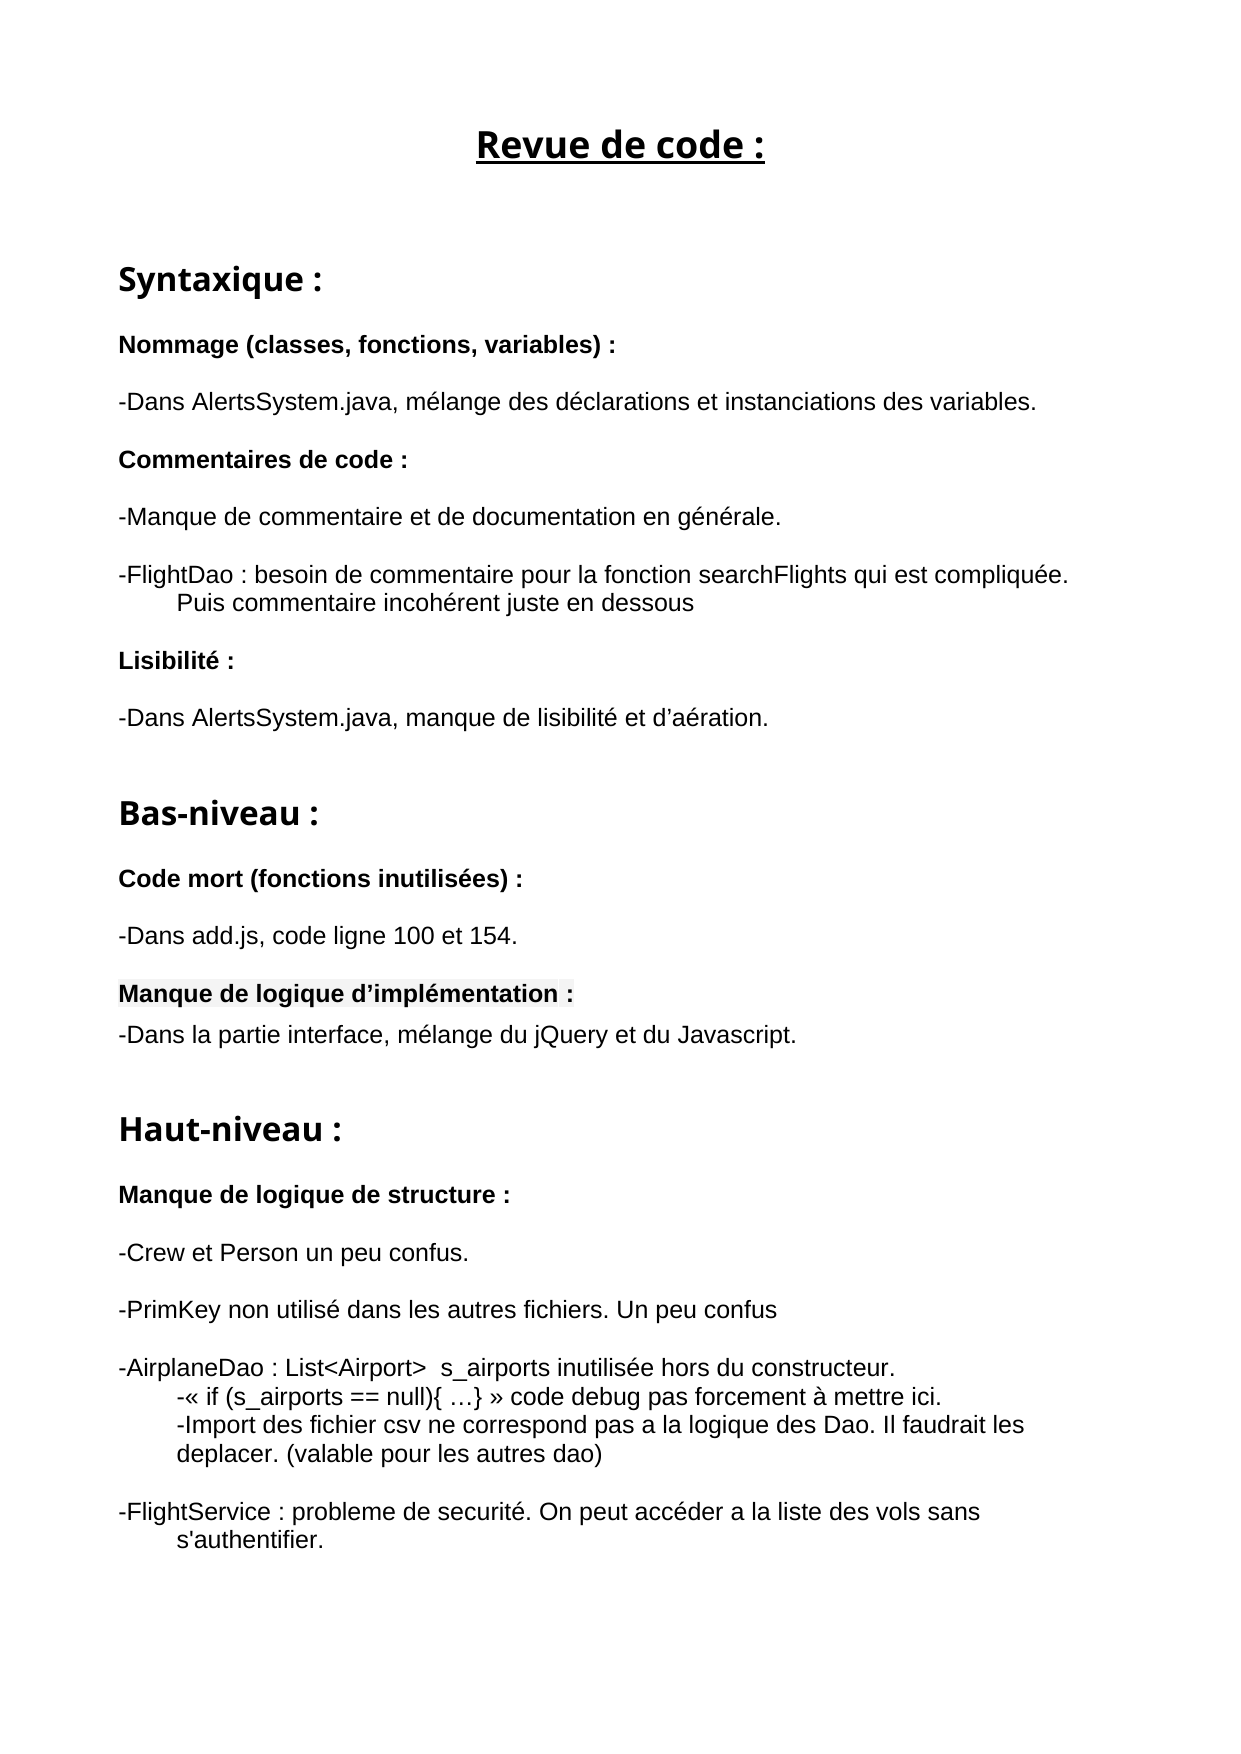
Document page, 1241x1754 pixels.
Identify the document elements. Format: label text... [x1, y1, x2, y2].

text -Manque de commentaire et de documentation en générale. [118, 502, 1122, 531]
text Haut-niveau : [118, 1106, 1122, 1152]
text Puis commentaire incohérent juste en dessous [118, 588, 1122, 617]
text Manque de logique d’implémentation : [118, 979, 1122, 1007]
text -Dans AlertsSystem.java, mélange des déclarations et instanciations des variables. [118, 387, 1122, 416]
text Bas-niveau : [118, 789, 1122, 835]
text -FlightService : probleme de securité. On peut accéder a la liste des vols sans s'authentifier. [118, 1497, 1122, 1554]
text Commentaires de code : [118, 444, 1122, 473]
text -Crew et Person un peu confus. [118, 1238, 1122, 1267]
text Nommage (classes, fonctions, variables) : [118, 329, 1122, 358]
text -Dans AlertsSystem.java, manque de lisibilité et d’aération. [118, 703, 1122, 732]
text Manque de logique de structure : [118, 1180, 1122, 1209]
text Syntaxique : [118, 255, 1122, 301]
text -PrimKey non utilisé dans les autres fichiers. Un peu confus [118, 1295, 1122, 1324]
text -AirplaneDao : List<Airport> s_airports inutilisée hors du constructeur. [118, 1353, 1122, 1382]
text Code mort (fonctions inutilisées) : [118, 864, 1122, 892]
text Revue de code : [118, 118, 1122, 169]
text -Dans add.js, code ligne 100 et 154. [118, 921, 1122, 950]
text Lisibilité : [118, 646, 1122, 674]
text -FlightDao : besoin de commentaire pour la fonction searchFlights qui est compliquée. [118, 559, 1122, 588]
text -« if (s_airports == null){ …} » code debug pas forcement à mettre ici. [118, 1382, 1122, 1410]
text -Import des fichier csv ne correspond pas a la logique des Dao. Il faudrait les deplacer. (valable pour les autres dao) [118, 1410, 1122, 1468]
text -Dans la partie interface, mélange du jQuery et du Javascript. [118, 1020, 1122, 1049]
